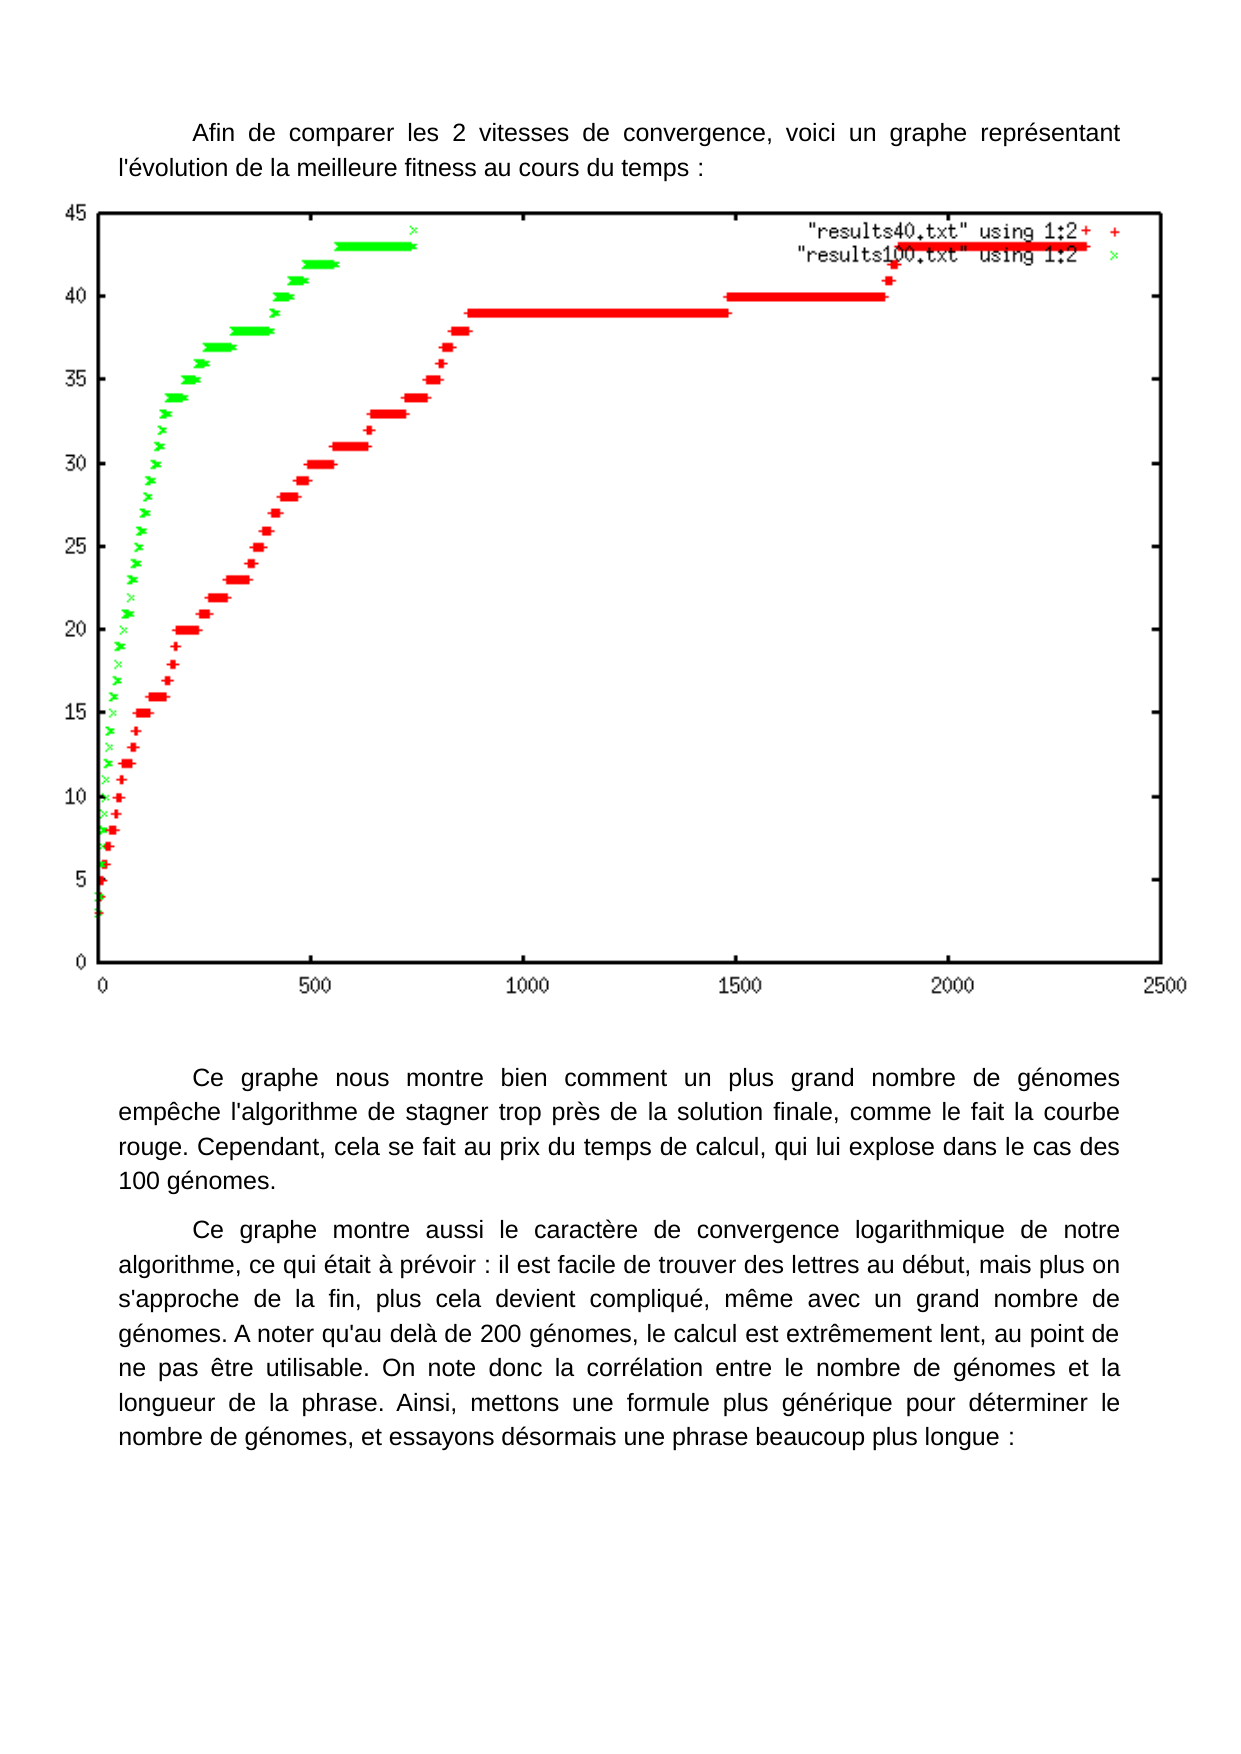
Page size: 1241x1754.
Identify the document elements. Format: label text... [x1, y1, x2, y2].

text Afin de comparer les 2 vitesses de convergence, voici un graphe représentant l'évolution de la meilleure fitness au cours du temps : [118, 118, 1122, 181]
text Ce graphe nous montre bien comment un plus grand nombre de génomes empêche l'algorithme de stagner trop près de la solution finale, comme le fait la courbe rouge. Cependant, cela se fait au prix du temps de calcul, qui lui explose dans le cas des 100 génomes. [118, 1063, 1122, 1195]
picture [50, 201, 1190, 1008]
text Ce graphe montre aussi le caractère de convergence logarithmique de notre algorithme, ce qui était à prévoir : il est facile de trouver des lettres au début, mais plus on s'approche de la fin, plus cela devient compliqué, même avec un grand nombre de génomes. A noter qu'au delà de 200 génomes, le calcul est extrêmement lent, au point de ne pas être utilisable. On note donc la corrélation entre le nombre de génomes et la longueur de la phrase. Ainsi, mettons une formule plus générique pour déterminer le nombre de génomes, et essayons désormais une phrase beaucoup plus longue : [118, 1215, 1122, 1451]
